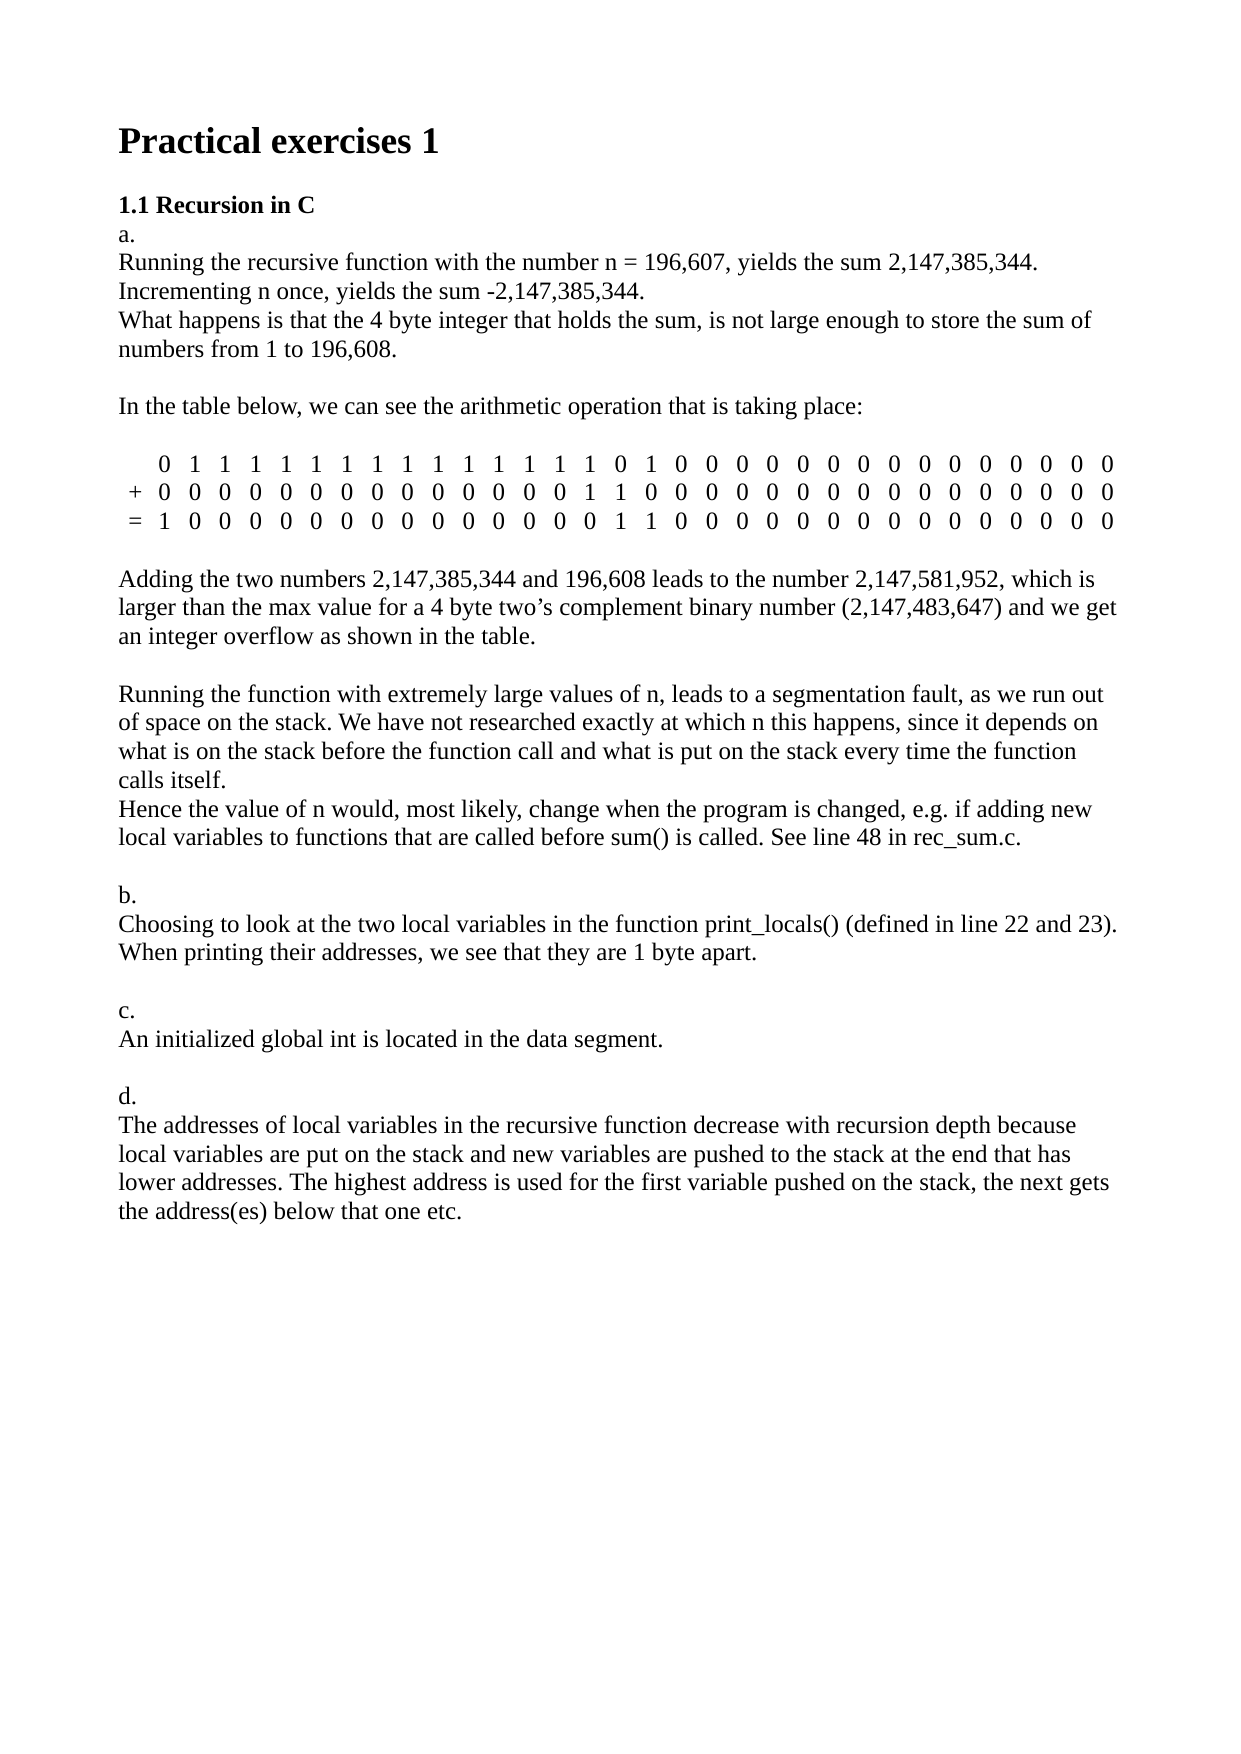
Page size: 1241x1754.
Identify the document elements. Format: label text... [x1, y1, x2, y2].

table_header 1 [271, 449, 301, 477]
table_header 0 [149, 449, 180, 477]
text c. [118, 995, 1122, 1024]
table_header 0 [696, 449, 727, 477]
table_header 0 [819, 449, 849, 477]
table_header 1 [514, 449, 545, 477]
table_cell 0 [1001, 478, 1031, 506]
table_header 1 [331, 449, 362, 477]
table_cell = [121, 506, 149, 535]
text 1.1 Recursion in C [118, 190, 1122, 219]
table_cell 0 [970, 478, 1001, 506]
table_cell 0 [758, 506, 787, 535]
table_cell 0 [1061, 478, 1092, 506]
text b. [118, 880, 1122, 909]
table_cell 0 [788, 478, 819, 506]
table_cell 0 [1093, 506, 1122, 535]
text Practical exercises 1 [118, 118, 1122, 161]
text In the table below, we can see the arithmetic operation that is taking place: [118, 391, 1122, 420]
table_header [121, 449, 149, 477]
table_cell 0 [666, 506, 696, 535]
table_header 1 [240, 449, 271, 477]
table_header 1 [545, 449, 575, 477]
table_cell 0 [1031, 506, 1061, 535]
text Adding the two numbers 2,147,385,344 and 196,608 leads to the number 2,147,581,952, which is larger than the max value for a 4 byte two’s complement binary number (2,147,483,647) and we get an integer overflow as shown in the table. [118, 564, 1122, 650]
text d. [118, 1081, 1122, 1110]
table_cell 0 [788, 506, 819, 535]
table_cell 0 [210, 506, 240, 535]
table_cell 0 [393, 506, 422, 535]
table_cell 0 [849, 478, 879, 506]
table_cell 0 [454, 478, 484, 506]
table_cell 0 [545, 478, 575, 506]
table_cell 0 [1061, 506, 1092, 535]
table_header 0 [758, 449, 787, 477]
table_cell 0 [514, 506, 545, 535]
table_header 0 [666, 449, 696, 477]
table_header 0 [849, 449, 879, 477]
text The addresses of local variables in the recursive function decrease with recursion depth because local variables are put on the stack and new variables are pushed to the stack at the end that has lower addresses. The highest address is used for the first variable pushed on the stack, the next gets the address(es) below that one etc. [118, 1110, 1122, 1225]
text What happens is that the 4 byte integer that holds the sum, is not large enough to store the sum of numbers from 1 to 196,608. [118, 305, 1122, 362]
table_header 0 [1001, 449, 1031, 477]
table_header 1 [575, 449, 605, 477]
table_cell 0 [940, 478, 970, 506]
text a. [118, 219, 1122, 247]
table_cell 0 [1001, 506, 1031, 535]
table_cell 1 [605, 478, 636, 506]
table_cell 0 [331, 506, 362, 535]
table_cell 0 [575, 506, 605, 535]
table_cell 0 [849, 506, 879, 535]
table_cell + [121, 478, 149, 506]
table_cell 0 [879, 478, 910, 506]
table_header 0 [728, 449, 757, 477]
table_header 0 [970, 449, 1001, 477]
table_header 0 [1031, 449, 1061, 477]
text Choosing to look at the two local variables in the function print_locals() (defined in line 22 and 23). When printing their addresses, we see that they are 1 byte apart. [118, 909, 1122, 966]
table_header 0 [1061, 449, 1092, 477]
table_cell 0 [271, 506, 301, 535]
table_cell 0 [363, 478, 392, 506]
table_cell 0 [545, 506, 575, 535]
table_header 0 [879, 449, 910, 477]
table_cell 0 [819, 478, 849, 506]
table_header 1 [484, 449, 514, 477]
table_header 0 [1093, 449, 1122, 477]
table_header 0 [940, 449, 970, 477]
table_cell 0 [240, 478, 271, 506]
table_cell 1 [575, 478, 605, 506]
table_header 1 [210, 449, 240, 477]
table_cell 0 [696, 506, 727, 535]
table_cell 0 [1031, 478, 1061, 506]
table_cell 0 [180, 478, 210, 506]
table_cell 0 [728, 506, 757, 535]
table_cell 0 [149, 478, 180, 506]
table_cell 0 [666, 478, 696, 506]
table_header 0 [788, 449, 819, 477]
text Running the recursive function with the number n = 196,607, yields the sum 2,147,385,344. [118, 247, 1122, 276]
table_cell 0 [454, 506, 484, 535]
table_cell 0 [879, 506, 910, 535]
text Hence the value of n would, most likely, change when the program is changed, e.g. if adding new local variables to functions that are called before sum() is called. See line 48 in rec_sum.c. [118, 794, 1122, 851]
table_header 1 [636, 449, 666, 477]
table_cell 0 [1093, 478, 1122, 506]
text Running the function with extremely large values of n, leads to a segmentation fault, as we run out of space on the stack. We have not researched exactly at which n this happens, since it depends on what is on the stack before the function call and what is put on the stack every time the function calls itself. [118, 679, 1122, 794]
table_cell 1 [605, 506, 636, 535]
table_header 1 [301, 449, 331, 477]
table_cell 0 [180, 506, 210, 535]
table_cell 0 [728, 478, 757, 506]
table_cell 0 [363, 506, 392, 535]
table_cell 0 [331, 478, 362, 506]
table_header 1 [180, 449, 210, 477]
table_cell 0 [271, 478, 301, 506]
table_cell 0 [484, 506, 514, 535]
table_cell 0 [423, 478, 454, 506]
table_cell 0 [484, 478, 514, 506]
table_cell 0 [940, 506, 970, 535]
table_cell 0 [819, 506, 849, 535]
table_cell 0 [636, 478, 666, 506]
table_cell 0 [910, 506, 940, 535]
table_header 1 [423, 449, 454, 477]
table_cell 0 [514, 478, 545, 506]
table_cell 0 [240, 506, 271, 535]
table_cell 0 [423, 506, 454, 535]
table_cell 0 [301, 506, 331, 535]
table_cell 0 [910, 478, 940, 506]
table_cell 0 [758, 478, 787, 506]
table_cell 0 [301, 478, 331, 506]
table_cell 0 [696, 478, 727, 506]
table_header 1 [454, 449, 484, 477]
table_cell 0 [393, 478, 422, 506]
text An initialized global int is located in the data segment. [118, 1024, 1122, 1052]
table_header 1 [393, 449, 422, 477]
table_header 0 [605, 449, 636, 477]
table_cell 1 [636, 506, 666, 535]
table_cell 0 [970, 506, 1001, 535]
table_header 1 [363, 449, 392, 477]
table_header 0 [910, 449, 940, 477]
table_cell 0 [210, 478, 240, 506]
table_cell 1 [149, 506, 180, 535]
text Incrementing n once, yields the sum -2,147,385,344. [118, 276, 1122, 305]
